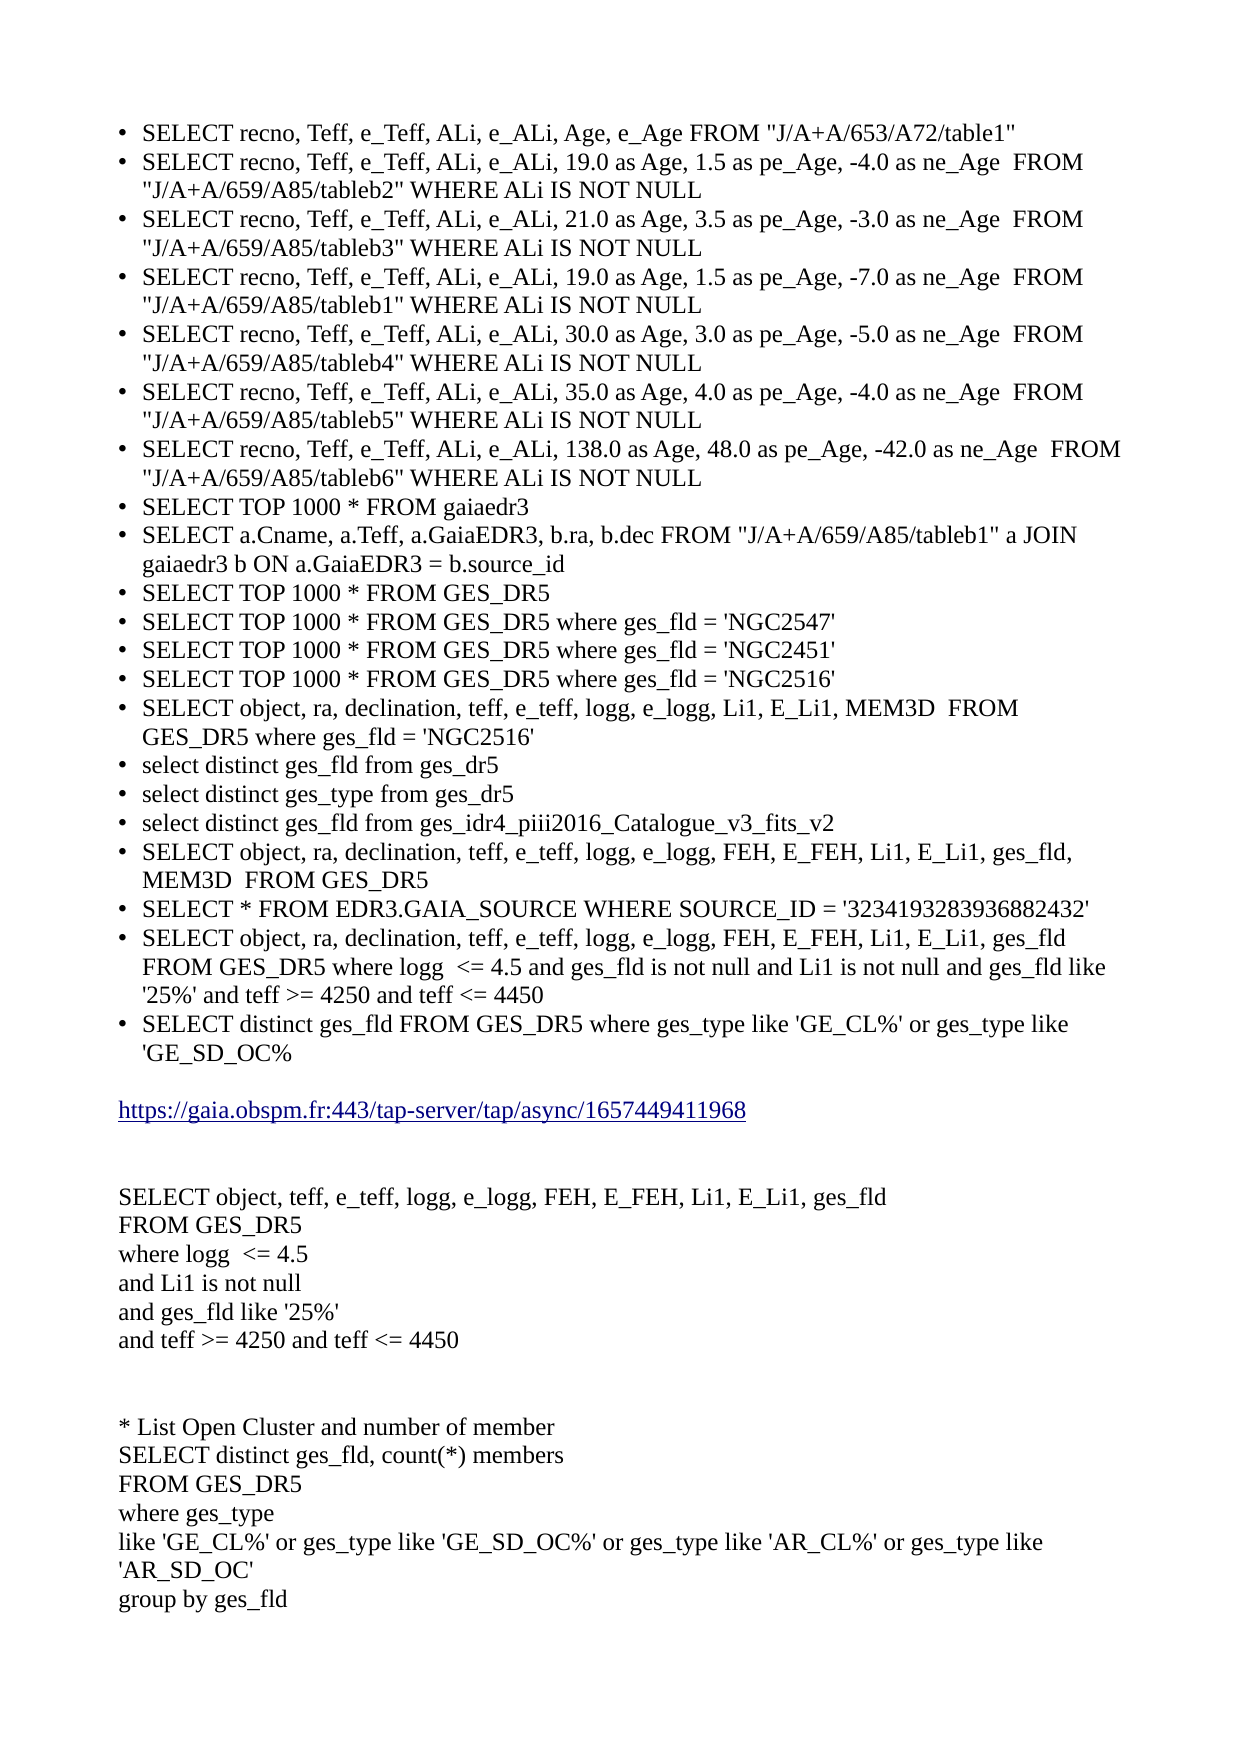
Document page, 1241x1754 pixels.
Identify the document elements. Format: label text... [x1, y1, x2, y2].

list SELECT recno, Teff, e_Teff, ALi, e_ALi, Age, e_Age FROM "J/A+A/653/A72/table1" [118, 118, 1122, 147]
list select distinct ges_type from ges_dr5 [118, 779, 1122, 808]
list SELECT recno, Teff, e_Teff, ALi, e_ALi, 30.0 as Age, 3.0 as pe_Age, -5.0 as ne_Age FROM "J/A+A/659/A85/tableb4" WHERE ALi IS NOT NULL [118, 319, 1122, 377]
text FROM GES_DR5 [118, 1211, 1122, 1239]
list select distinct ges_fld from ges_dr5 [118, 751, 1122, 779]
list SELECT TOP 1000 * FROM GES_DR5 where ges_fld = 'NGC2516' [118, 664, 1122, 693]
list SELECT * FROM EDR3.GAIA_SOURCE WHERE SOURCE_ID = '3234193283936882432' [118, 894, 1122, 923]
list select distinct ges_fld from ges_idr4_piii2016_Catalogue_v3_fits_v2 [118, 808, 1122, 837]
text where ges_type [118, 1498, 1122, 1527]
list SELECT a.Cname, a.Teff, a.GaiaEDR3, b.ra, b.dec FROM "J/A+A/659/A85/tableb1" a JOIN gaiaedr3 b ON a.GaiaEDR3 = b.source_id [118, 521, 1122, 578]
text and Li1 is not null [118, 1268, 1122, 1297]
list SELECT distinct ges_fld FROM GES_DR5 where ges_type like 'GE_CL%' or ges_type like 'GE_SD_OC% [118, 1009, 1122, 1067]
text FROM GES_DR5 [118, 1469, 1122, 1498]
text where logg <= 4.5 [118, 1239, 1122, 1268]
list SELECT object, ra, declination, teff, e_teff, logg, e_logg, Li1, E_Li1, MEM3D FROM GES_DR5 where ges_fld = 'NGC2516' [118, 693, 1122, 751]
list SELECT recno, Teff, e_Teff, ALi, e_ALi, 19.0 as Age, 1.5 as pe_Age, -4.0 as ne_Age FROM "J/A+A/659/A85/tableb2" WHERE ALi IS NOT NULL [118, 147, 1122, 204]
text like 'GE_CL%' or ges_type like 'GE_SD_OC%' or ges_type like 'AR_CL%' or ges_type like 'AR_SD_OC' [118, 1527, 1122, 1584]
text and teff >= 4250 and teff <= 4450 [118, 1326, 1122, 1354]
text and ges_fld like '25%' [118, 1297, 1122, 1326]
list SELECT recno, Teff, e_Teff, ALi, e_ALi, 138.0 as Age, 48.0 as pe_Age, -42.0 as ne_Age FROM "J/A+A/659/A85/tableb6" WHERE ALi IS NOT NULL [118, 434, 1122, 492]
list SELECT TOP 1000 * FROM GES_DR5 where ges_fld = 'NGC2451' [118, 636, 1122, 664]
list SELECT object, ra, declination, teff, e_teff, logg, e_logg, FEH, E_FEH, Li1, E_Li1, ges_fld FROM GES_DR5 where logg <= 4.5 and ges_fld is not null and Li1 is not null and ges_fld like '25%' and teff >= 4250 and teff <= 4450 [118, 923, 1122, 1009]
list SELECT object, ra, declination, teff, e_teff, logg, e_logg, FEH, E_FEH, Li1, E_Li1, ges_fld, MEM3D FROM GES_DR5 [118, 837, 1122, 894]
list SELECT recno, Teff, e_Teff, ALi, e_ALi, 21.0 as Age, 3.5 as pe_Age, -3.0 as ne_Age FROM "J/A+A/659/A85/tableb3" WHERE ALi IS NOT NULL [118, 204, 1122, 262]
list SELECT TOP 1000 * FROM GES_DR5 where ges_fld = 'NGC2547' [118, 607, 1122, 636]
text * List Open Cluster and number of member [118, 1412, 1122, 1441]
list SELECT recno, Teff, e_Teff, ALi, e_ALi, 35.0 as Age, 4.0 as pe_Age, -4.0 as ne_Age FROM "J/A+A/659/A85/tableb5" WHERE ALi IS NOT NULL [118, 377, 1122, 434]
list SELECT TOP 1000 * FROM GES_DR5 [118, 578, 1122, 607]
text SELECT distinct ges_fld, count(*) members [118, 1441, 1122, 1469]
list SELECT TOP 1000 * FROM gaiaedr3 [118, 492, 1122, 521]
text SELECT object, teff, e_teff, logg, e_logg, FEH, E_FEH, Li1, E_Li1, ges_fld [118, 1182, 1122, 1211]
text group by ges_fld [118, 1584, 1122, 1613]
list SELECT recno, Teff, e_Teff, ALi, e_ALi, 19.0 as Age, 1.5 as pe_Age, -7.0 as ne_Age FROM "J/A+A/659/A85/tableb1" WHERE ALi IS NOT NULL [118, 262, 1122, 319]
text https://gaia.obspm.fr:443/tap-server/tap/async/1657449411968 [118, 1096, 1122, 1124]
